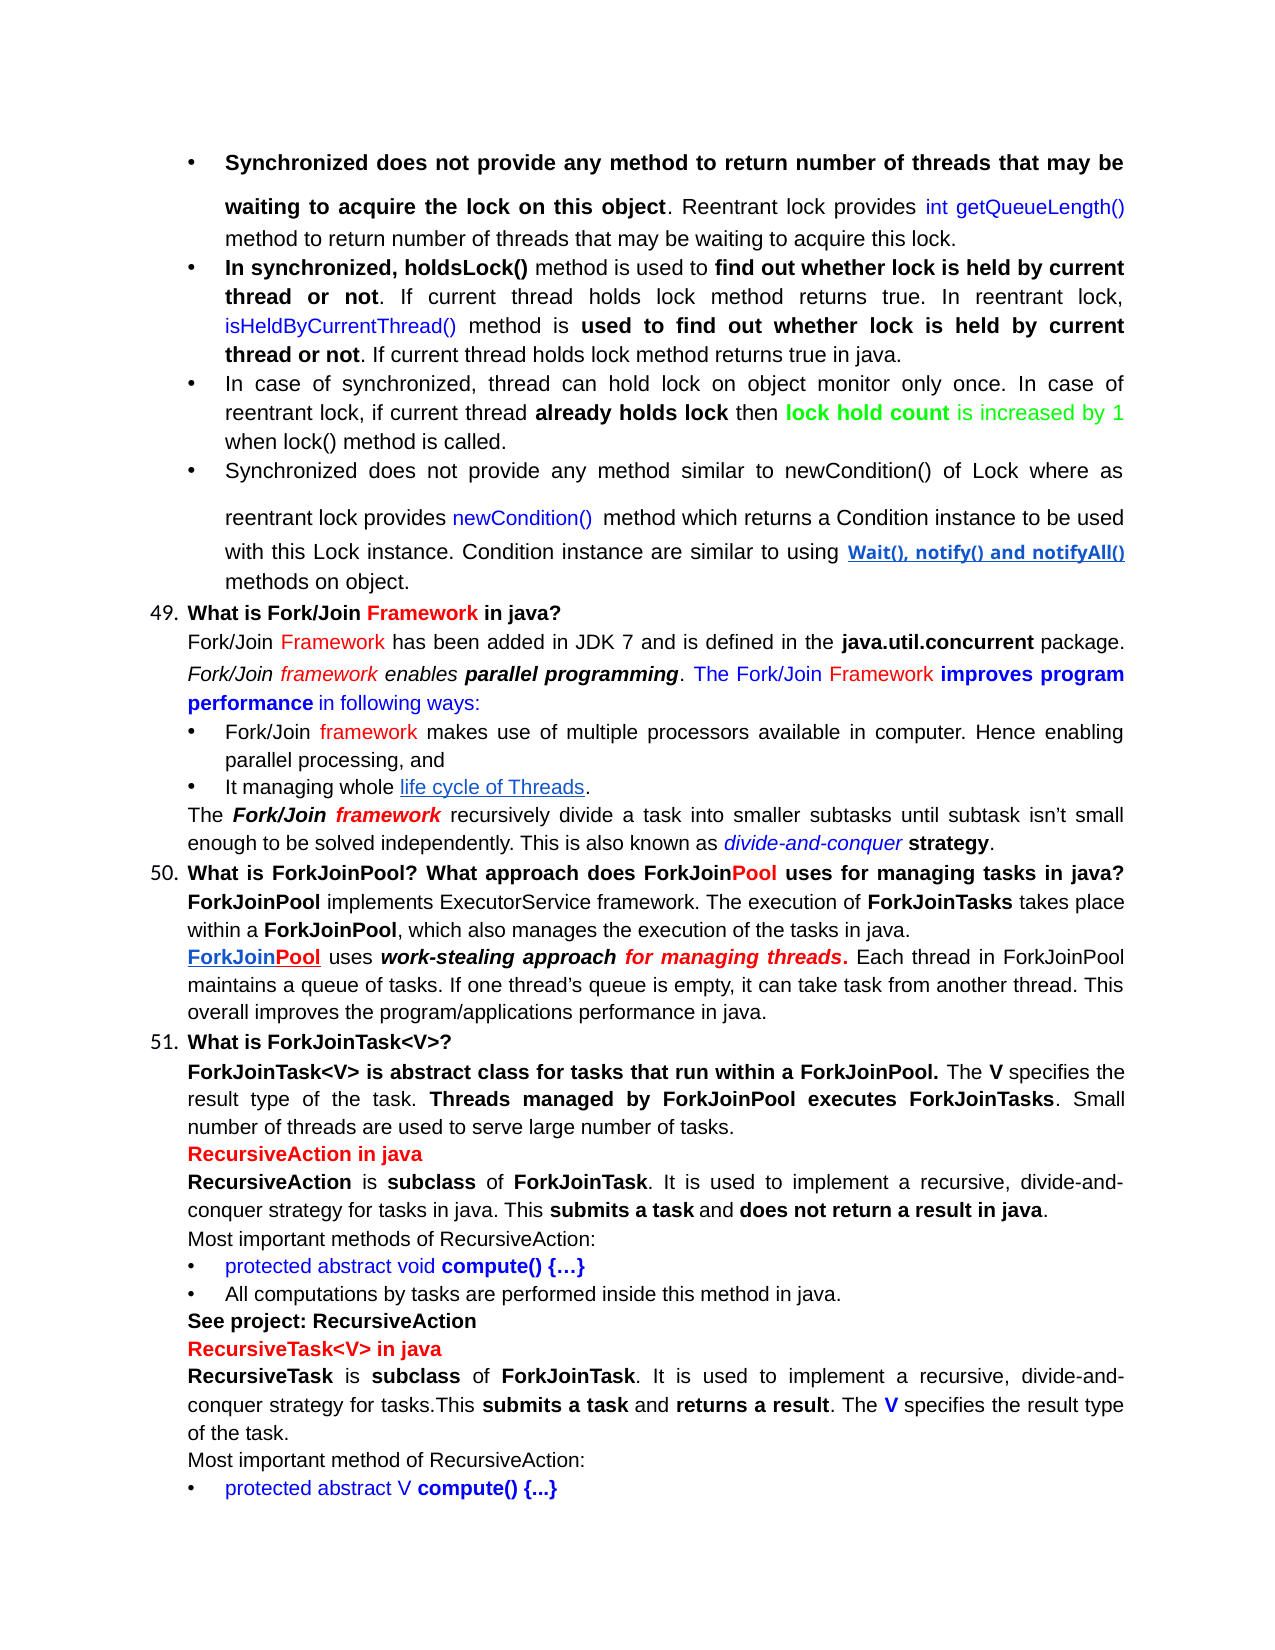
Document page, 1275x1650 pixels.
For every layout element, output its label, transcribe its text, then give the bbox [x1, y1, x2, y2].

list protected abstract void compute() {…} [187, 1254, 1125, 1278]
list All computations by tasks are performed inside this method in java. [187, 1282, 1125, 1306]
list RecursiveTask is subclass of ForkJoinTask. It is used to implement a recursive, divide-and-conquer strategy for tasks.This submits a task and returns a result. The V specifies the result type of the task. [150, 1364, 1125, 1445]
list ForkJoinPool uses work-stealing approach for managing threads. Each thread in ForkJoinPool maintains a queue of tasks. If one thread’s queue is empty, it can take task from another thread. This overall improves the program/applications performance in java. [150, 945, 1125, 1024]
list What is ForkJoinTask<V>? [150, 1027, 1125, 1055]
list RecursiveAction in java [150, 1142, 1125, 1166]
list RecursiveTask<V> in java [150, 1337, 1125, 1361]
list In case of synchronized, thread can hold lock on object monitor only once. In case of reentrant lock, if current thread already holds lock then lock hold count is increased by 1 when lock() method is called. [187, 371, 1125, 454]
list What is ForkJoinPool? What approach does ForkJoinPool uses for managing tasks in java?ForkJoinPool implements ExecutorService framework. The execution of ForkJoinTasks takes place within a ForkJoinPool, which also manages the execution of the tasks in java. [150, 858, 1125, 941]
list Synchronized does not provide any method to return number of threads that may be waiting to acquire the lock on this object. Reentrant lock provides int getQueueLength() method to return number of threads that may be waiting to acquire this lock. [187, 150, 1125, 251]
list ForkJoinTask<V> is abstract class for tasks that run within a ForkJoinPool. The V specifies the result type of the task. Threads managed by ForkJoinPool executes ForkJoinTasks. Small number of threads are used to serve large number of tasks. [150, 1059, 1125, 1138]
list RecursiveAction is subclass of ForkJoinTask. It is used to implement a recursive, divide-and-conquer strategy for tasks in java. This submits a task and does not return a result in java. [150, 1169, 1125, 1223]
list Most important method of RecursiveAction: [150, 1448, 1125, 1472]
list It managing whole life cycle of Threads. [187, 775, 1125, 800]
list What is Fork/Join Framework in java? [150, 598, 1125, 626]
list In synchronized, holdsLock() method is used to find out whether lock is held by current thread or not. If current thread holds lock method returns true. In reentrant lock, isHeldByCurrentThread() method is used to find out whether lock is held by current thread or not. If current thread holds lock method returns true in java. [187, 255, 1125, 367]
list Fork/Join Framework has been added in JDK 7 and is defined in the java.util.concurrent package. Fork/Join framework enables parallel programming. The Fork/Join Framework improves program performance in following ways: [150, 630, 1125, 716]
list See project: RecursiveAction [150, 1309, 1125, 1333]
list Fork/Join framework makes use of multiple processors available in computer. Hence enabling parallel processing, and [187, 720, 1125, 772]
list Most important methods of RecursiveAction: [150, 1226, 1125, 1250]
list protected abstract V compute() {...} [187, 1476, 1125, 1500]
list The Fork/Join framework recursively divide a task into smaller subtasks until subtask isn’t small enough to be solved independently. This is also known as divide-and-conquer strategy. [150, 803, 1125, 855]
list Synchronized does not provide any method similar to newCondition() of Lock where as reentrant lock provides newCondition() method which returns a Condition instance to be used with this Lock instance. Condition instance are similar to using Wait(), notify() and notifyAll() methods on object. [187, 458, 1125, 594]
